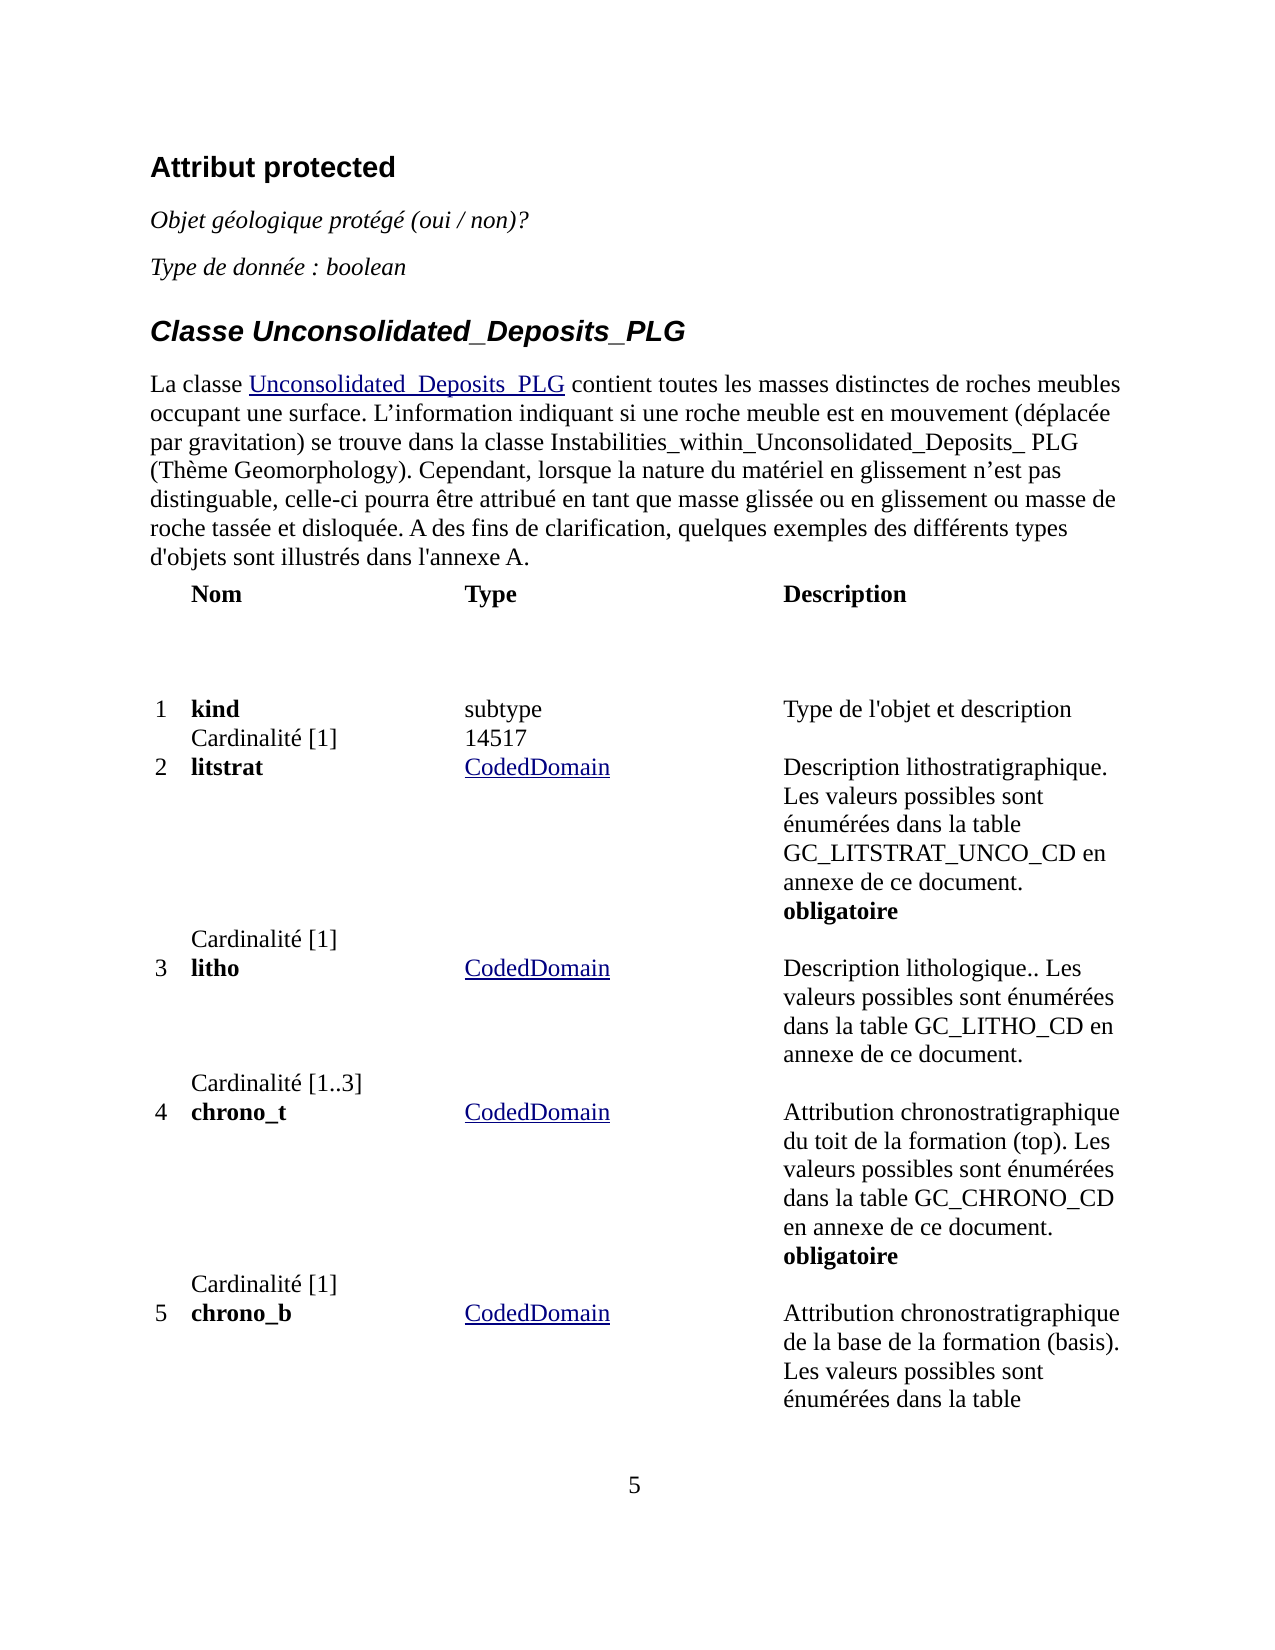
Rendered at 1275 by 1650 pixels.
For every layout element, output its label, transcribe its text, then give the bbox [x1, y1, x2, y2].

table_header Description [779, 580, 1125, 694]
table_header Type [460, 580, 779, 694]
table_cell [150, 1270, 186, 1298]
table_cell [779, 723, 1125, 752]
table_cell CodedDomain [460, 1097, 779, 1269]
table_cell Description lithologique.. Les valeurs possibles sont énumérées dans la table GC_LITHO_CD en annexe de ce document. [779, 953, 1125, 1068]
table_cell Type de l'objet et description [779, 695, 1125, 723]
table_cell 2 [150, 752, 186, 924]
table_cell 1 [150, 695, 186, 723]
subtitle Classe Unconsolidated_Deposits_PLG [150, 314, 1125, 348]
table_cell [150, 925, 186, 953]
table_cell Attribution chronostratigraphique du toit de la formation (top). Les valeurs possibles sont énumérées dans la table GC_CHRONO_CD en annexe de ce document. obligatoire [779, 1097, 1125, 1269]
table_cell CodedDomain [460, 1298, 779, 1413]
table_cell Cardinalité [1] [186, 925, 460, 953]
table_cell Cardinalité [1] [186, 723, 460, 752]
table_cell 4 [150, 1097, 186, 1269]
text Type de donnée : boolean [150, 252, 1125, 280]
table_header Nom [186, 580, 460, 694]
table_cell [779, 1068, 1125, 1097]
table_cell litstrat [186, 752, 460, 924]
table_cell [150, 723, 186, 752]
table_cell Cardinalité [1..3] [186, 1068, 460, 1097]
table_cell 5 [150, 1298, 186, 1413]
subtitle Attribut protected [150, 150, 1125, 183]
table_cell chrono_t [186, 1097, 460, 1269]
table_cell CodedDomain [460, 953, 779, 1068]
text La classe Unconsolidated_Deposits_PLG contient toutes les masses distinctes de roches meubles occupant une surface. L’information indiquant si une roche meuble est en mouvement (déplacée par gravitation) se trouve dans la classe Instabilities_within_Unconsolidated_Deposits_ PLG (Thème Geomorphology). Cependant, lorsque la nature du matériel en glissement n’est pas distinguable, celle-ci pourra être attribué en tant que masse glissée ou en glissement ou masse de roche tassée et disloquée. A des fins de clarification, quelques exemples des différents types d'objets sont illustrés dans l'annexe A. [150, 369, 1125, 571]
table_cell [460, 1068, 779, 1097]
table_header [150, 580, 186, 694]
table_cell kind [186, 695, 460, 723]
table_cell [779, 1270, 1125, 1298]
table_cell Cardinalité [1] [186, 1270, 460, 1298]
table_cell [460, 1270, 779, 1298]
table_cell [779, 925, 1125, 953]
table_cell chrono_b [186, 1298, 460, 1413]
table_cell CodedDomain [460, 752, 779, 924]
table_cell litho [186, 953, 460, 1068]
table_cell [460, 925, 779, 953]
table_cell 3 [150, 953, 186, 1068]
table_cell Description lithostratigraphique. Les valeurs possibles sont énumérées dans la table GC_LITSTRAT_UNCO_CD en annexe de ce document. obligatoire [779, 752, 1125, 924]
table_cell 14517 [460, 723, 779, 752]
table_cell subtype [460, 695, 779, 723]
table_cell [150, 1068, 186, 1097]
text Objet géologique protégé (oui / non)? [150, 205, 1125, 234]
table_cell Attribution chronostratigraphique de la base de la formation (basis). Les valeurs possibles sont énumérées dans la table [779, 1298, 1125, 1413]
